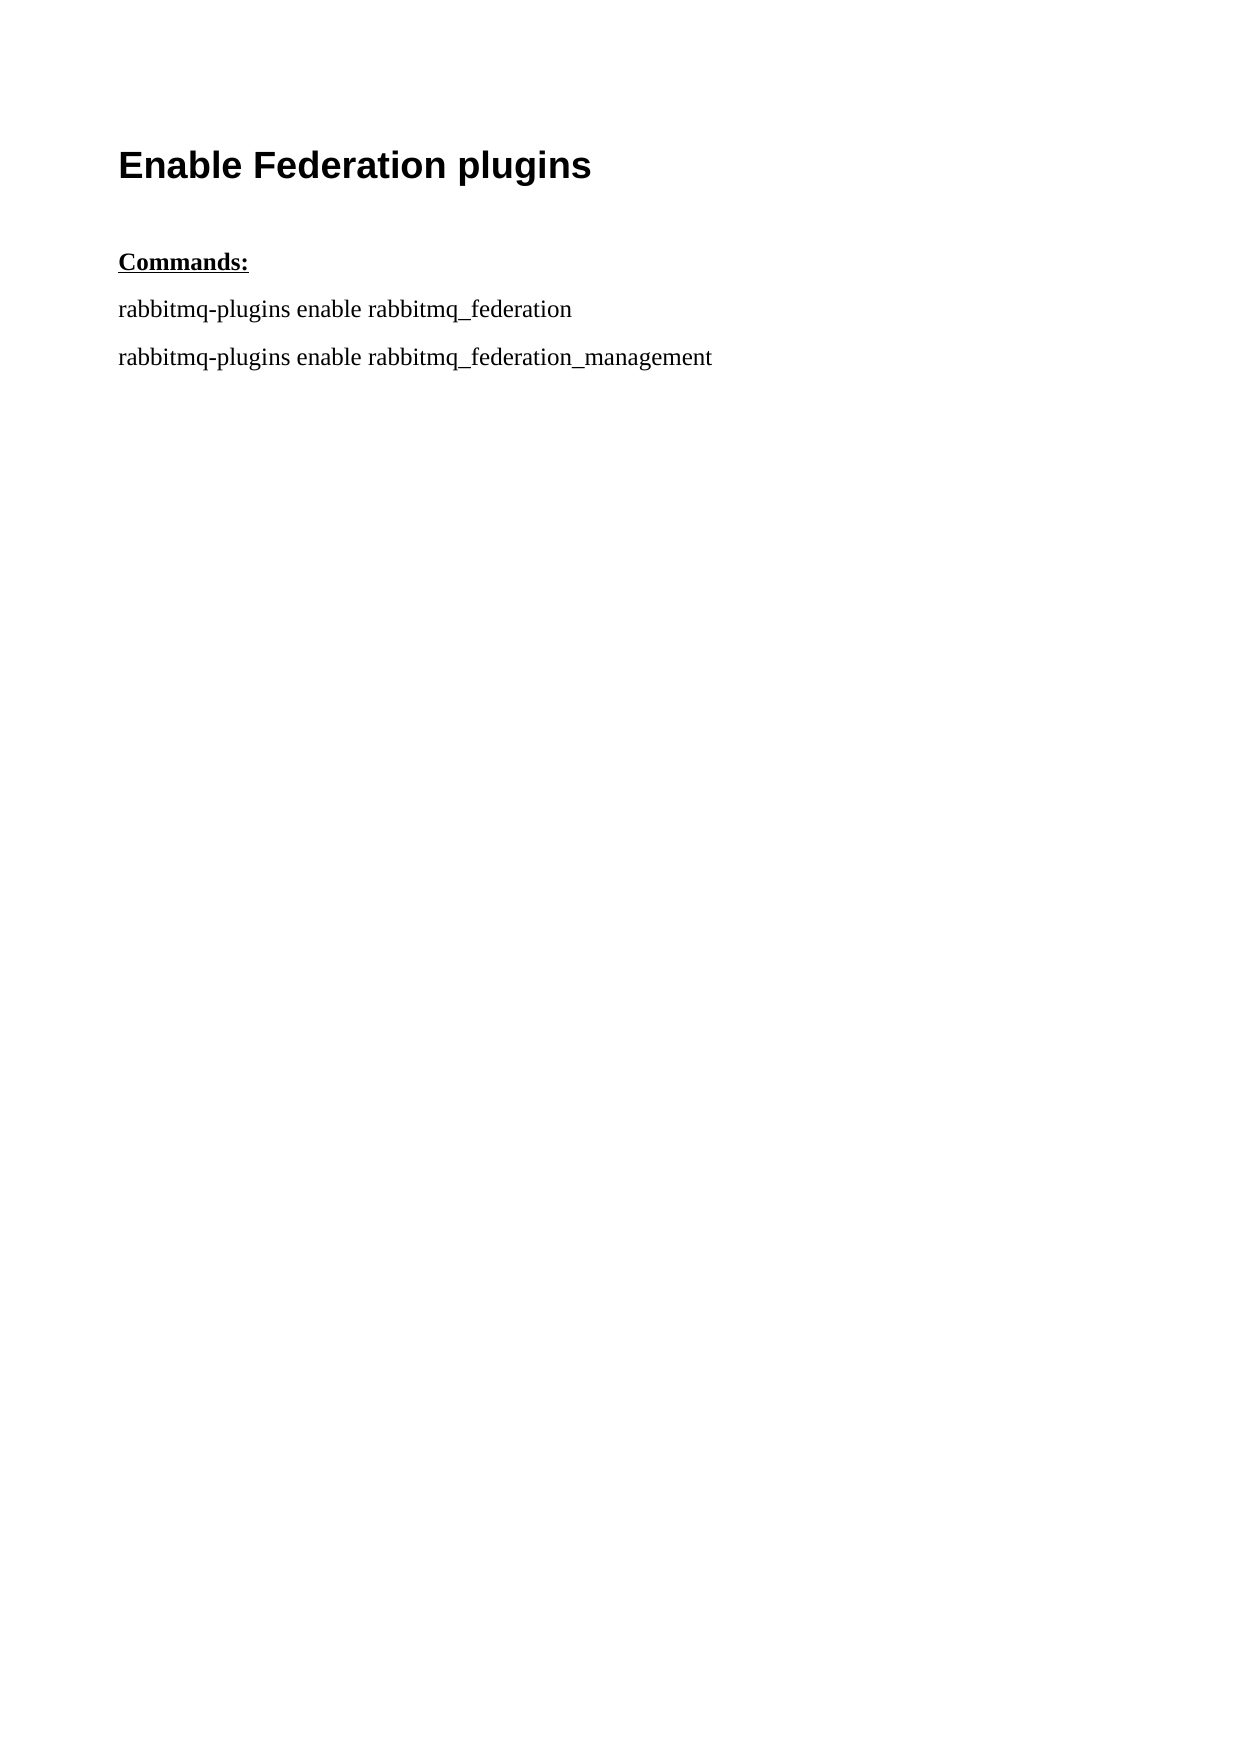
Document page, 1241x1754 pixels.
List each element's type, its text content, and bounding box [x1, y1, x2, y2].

text rabbitmq-plugins enable rabbitmq_federation [118, 294, 1122, 323]
text Commands: [118, 247, 1122, 276]
subtitle Enable Federation plugins [118, 143, 1122, 187]
text rabbitmq-plugins enable rabbitmq_federation_management [118, 342, 1122, 371]
